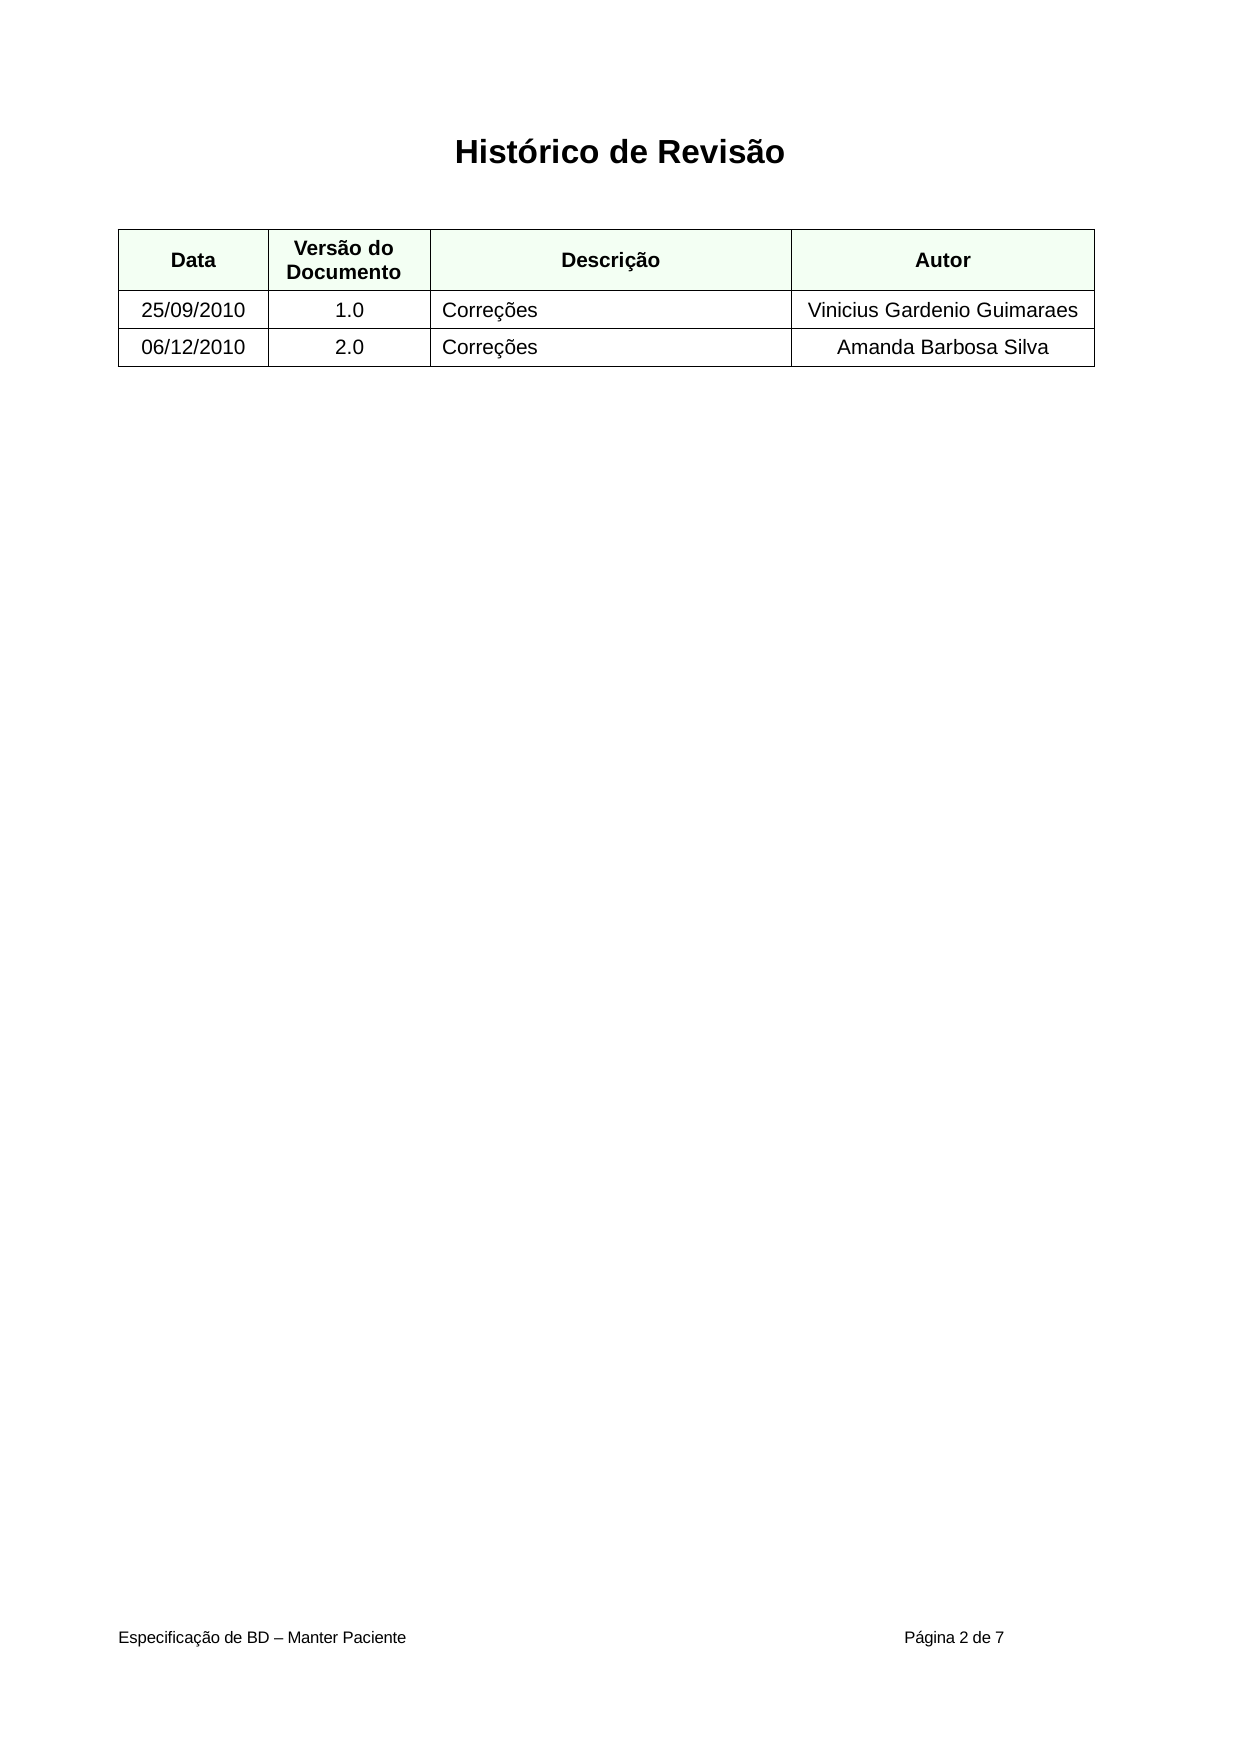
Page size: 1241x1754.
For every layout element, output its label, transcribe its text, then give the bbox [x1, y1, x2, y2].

table_cell 2.0 [269, 329, 430, 366]
table_cell 1.0 [269, 291, 430, 328]
table_cell 06/12/2010 [119, 329, 268, 366]
table_header Autor [792, 230, 1094, 290]
table_header Descrição [431, 230, 791, 290]
table_cell 25/09/2010 [119, 291, 268, 328]
table_cell Correções [431, 291, 791, 328]
table_header Versão do Documento [269, 230, 430, 290]
table_cell Vinicius Gardenio Guimaraes [792, 291, 1094, 328]
table_header Data [119, 230, 268, 290]
table_cell Correções [431, 329, 791, 366]
table_cell Amanda Barbosa Silva [792, 329, 1094, 366]
text Histórico de Revisão [118, 132, 1122, 171]
